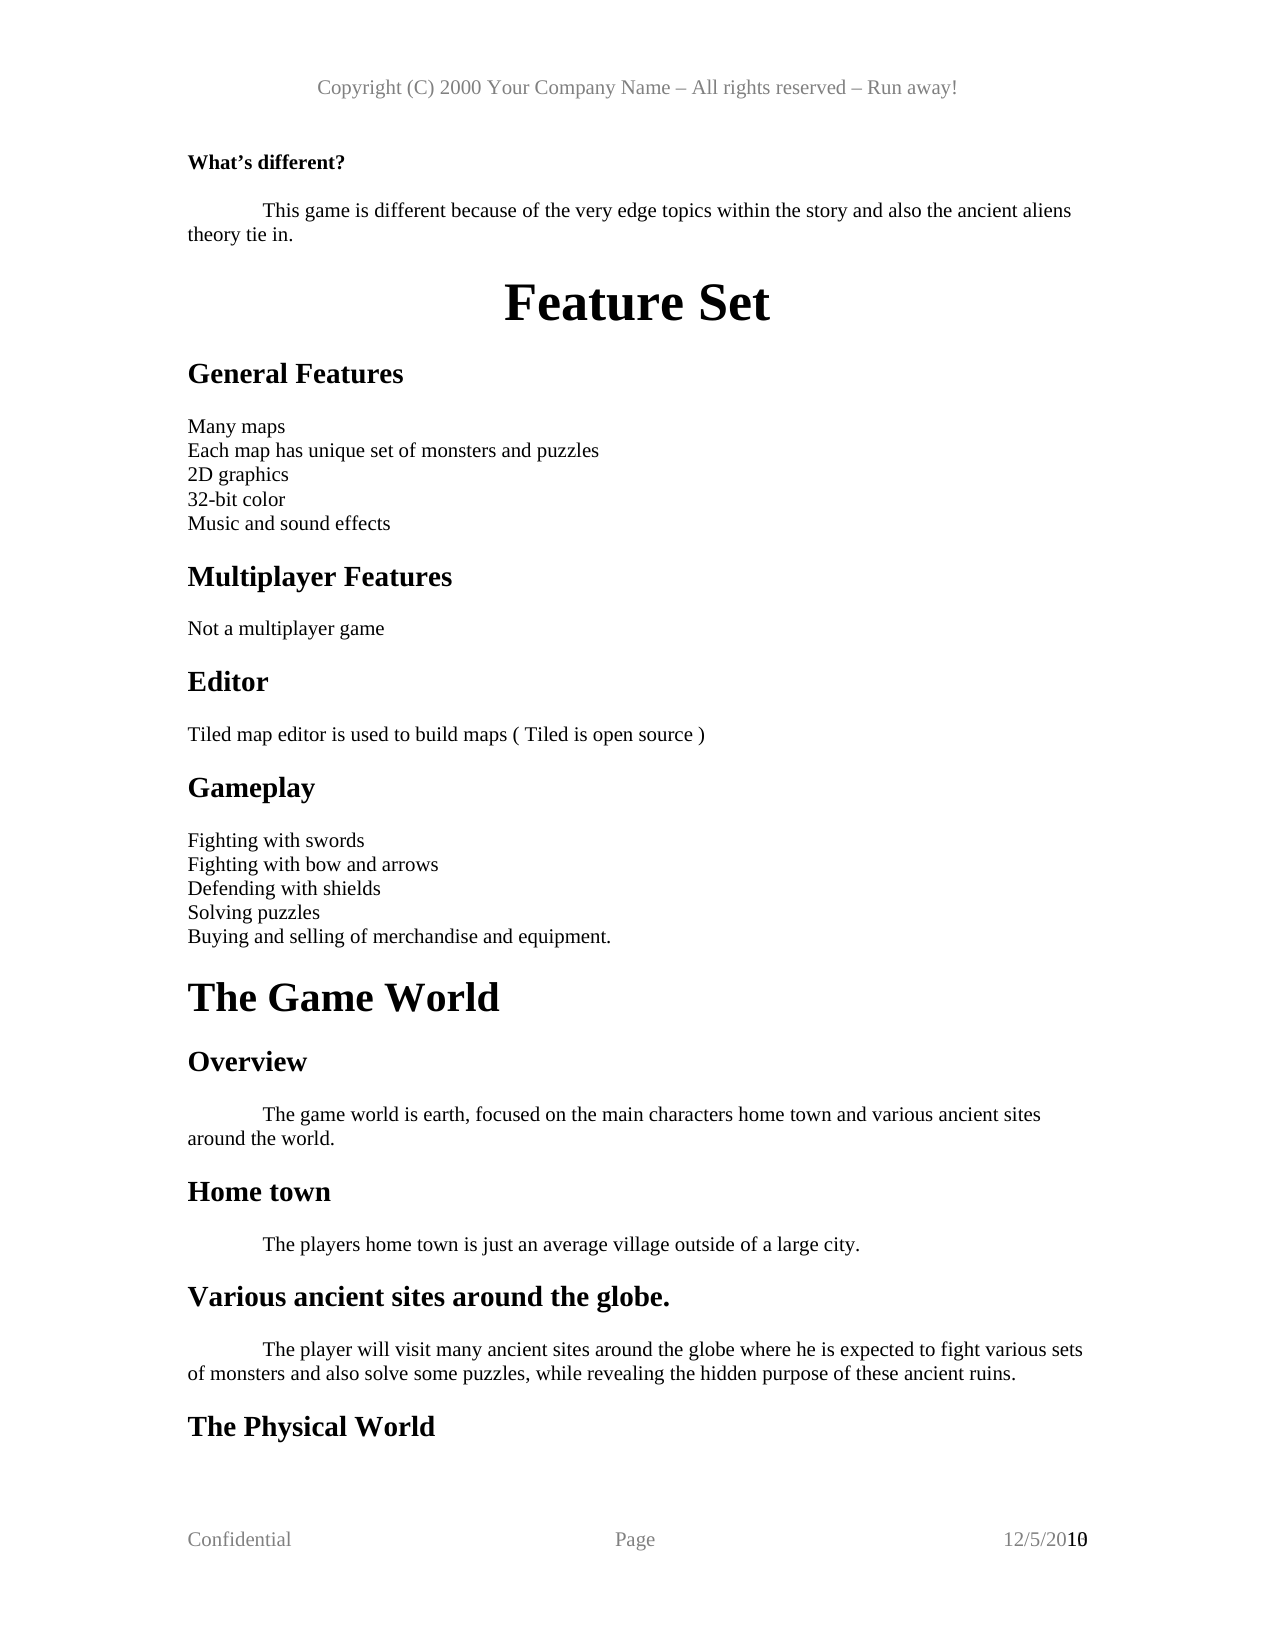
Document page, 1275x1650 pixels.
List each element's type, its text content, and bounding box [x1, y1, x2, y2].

text 2D graphics [187, 462, 1087, 486]
subtitle Gameplay [187, 770, 1087, 804]
subtitle Multiplayer Features [187, 559, 1087, 592]
text Tiled map editor is used to build maps ( Tiled is open source ) [187, 722, 1087, 746]
text Buying and selling of merchandise and equipment. [187, 924, 1087, 948]
text 32-bit color [187, 486, 1087, 511]
subtitle Editor [187, 664, 1087, 698]
text Fighting with swords [187, 828, 1087, 852]
text Solving puzzles [187, 900, 1087, 924]
subtitle Feature Set [187, 270, 1087, 333]
text This game is different because of the very edge topics within the story and also the ancient aliens theory tie in. [187, 198, 1087, 246]
subtitle Home town [187, 1174, 1087, 1207]
subtitle Various ancient sites around the globe. [187, 1279, 1087, 1313]
text The players home town is just an average village outside of a large city. [187, 1231, 1087, 1256]
subtitle The Game World [187, 972, 1087, 1020]
text Each map has unique set of monsters and puzzles [187, 438, 1087, 462]
text Defending with shields [187, 876, 1087, 900]
text Not a multiplayer game [187, 616, 1087, 640]
text Fighting with bow and arrows [187, 852, 1087, 876]
subtitle General Features [187, 357, 1087, 390]
text The player will visit many ancient sites around the globe where he is expected to fight various sets of monsters and also solve some puzzles, while revealing the hidden purpose of these ancient ruins. [187, 1337, 1087, 1385]
subtitle What’s different? [187, 150, 1087, 174]
text The game world is earth, focused on the main characters home town and various ancient sites around the world. [187, 1102, 1087, 1150]
subtitle The Physical World [187, 1409, 1087, 1443]
text Music and sound effects [187, 511, 1087, 534]
subtitle Overview [187, 1044, 1087, 1078]
text Many maps [187, 414, 1087, 438]
